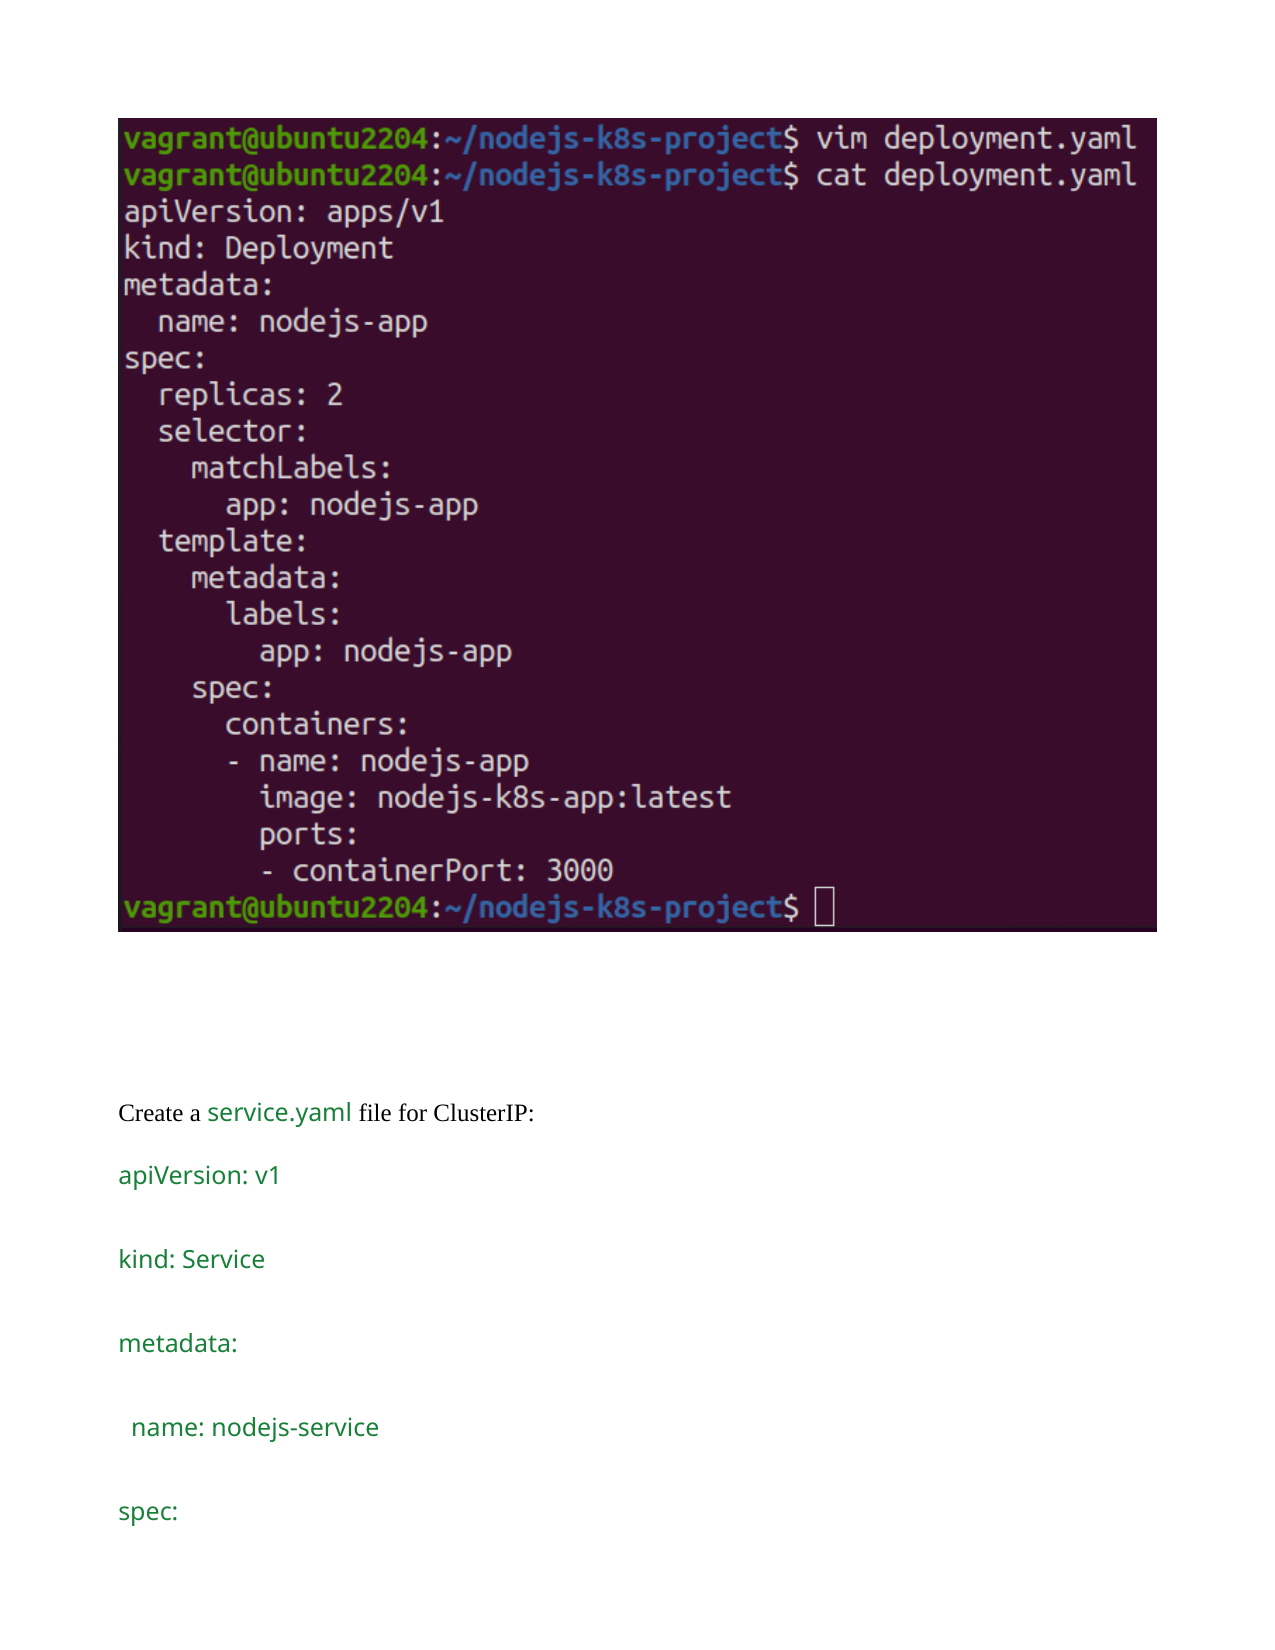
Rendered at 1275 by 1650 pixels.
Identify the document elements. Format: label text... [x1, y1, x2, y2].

picture [118, 118, 1157, 932]
text Create a service.yaml file for ClusterIP: apiVersion: v1 [118, 1094, 1157, 1191]
text metadata: [118, 1325, 1157, 1359]
text name: nodejs-service [118, 1409, 1157, 1443]
text kind: Service [118, 1241, 1157, 1275]
text spec: [118, 1493, 1157, 1528]
